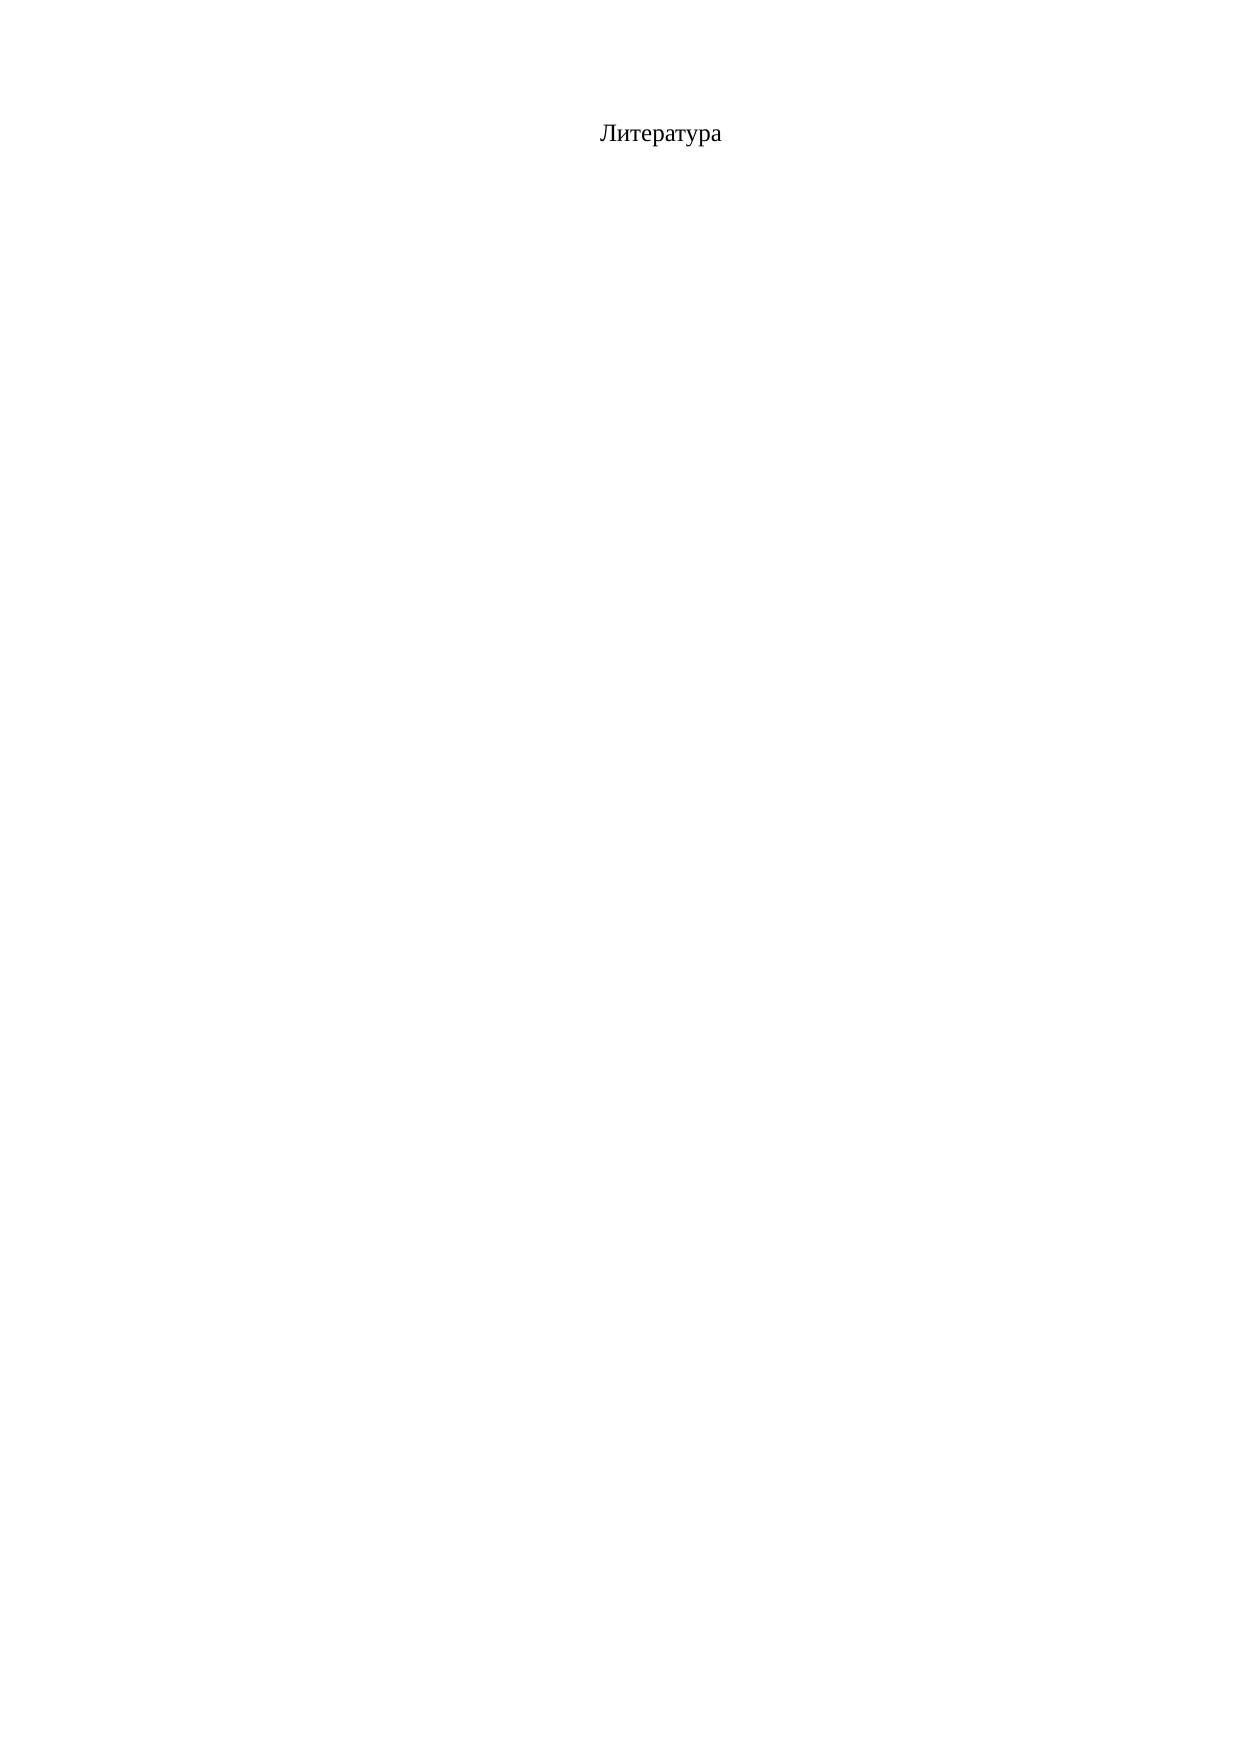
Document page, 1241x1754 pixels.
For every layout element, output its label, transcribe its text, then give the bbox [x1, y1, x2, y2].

list Литература [162, 118, 1122, 147]
